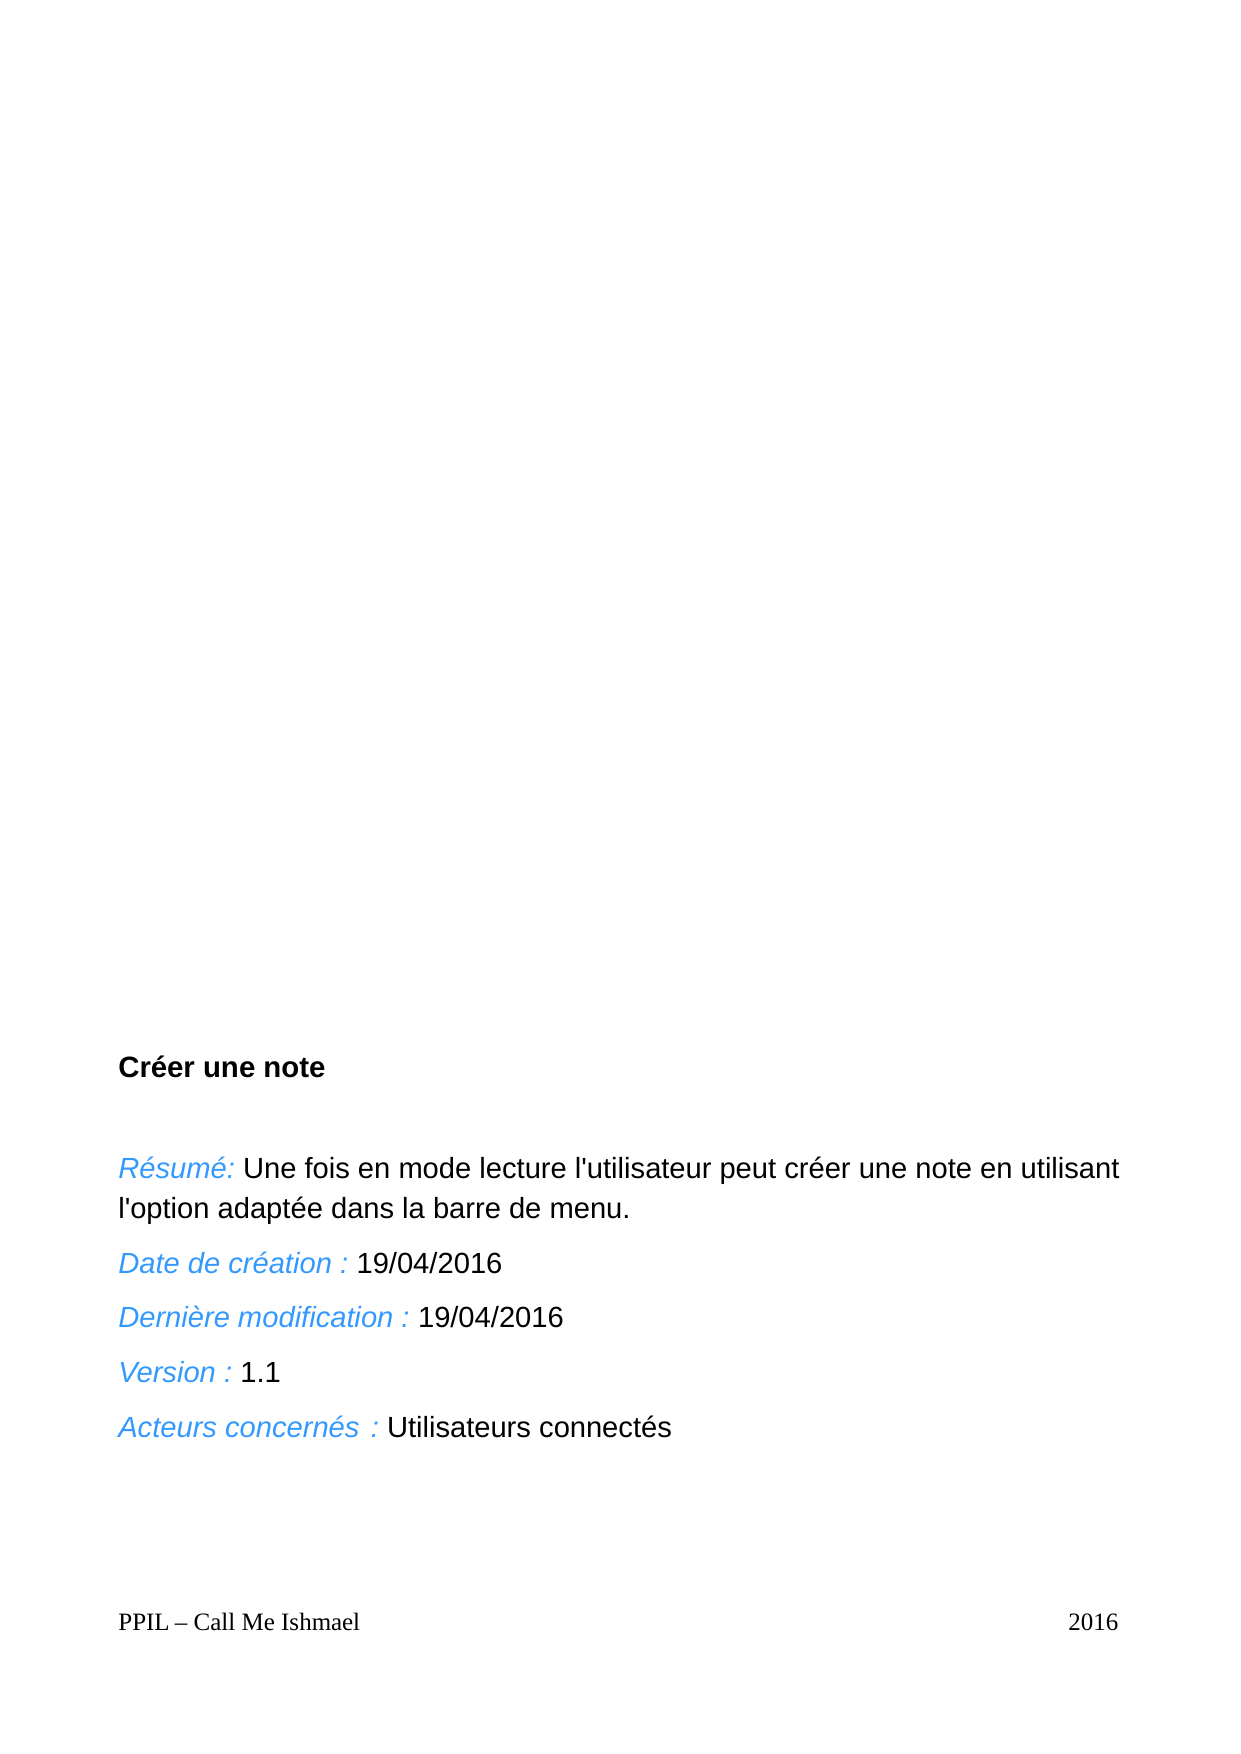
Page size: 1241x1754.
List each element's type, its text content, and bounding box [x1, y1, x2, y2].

text Date de création : 19/04/2016 [118, 1246, 1122, 1279]
text Version : 1.1 [118, 1355, 1122, 1389]
subtitle Créer une note [118, 1049, 1122, 1083]
text Dernière modification : 19/04/2016 [118, 1300, 1122, 1334]
text Résumé: Une fois en mode lecture l'utilisateur peut créer une note en utilisant l'option adaptée dans la barre de menu. [118, 1151, 1122, 1224]
text Acteurs concernés : Utilisateurs connectés [118, 1410, 1122, 1443]
